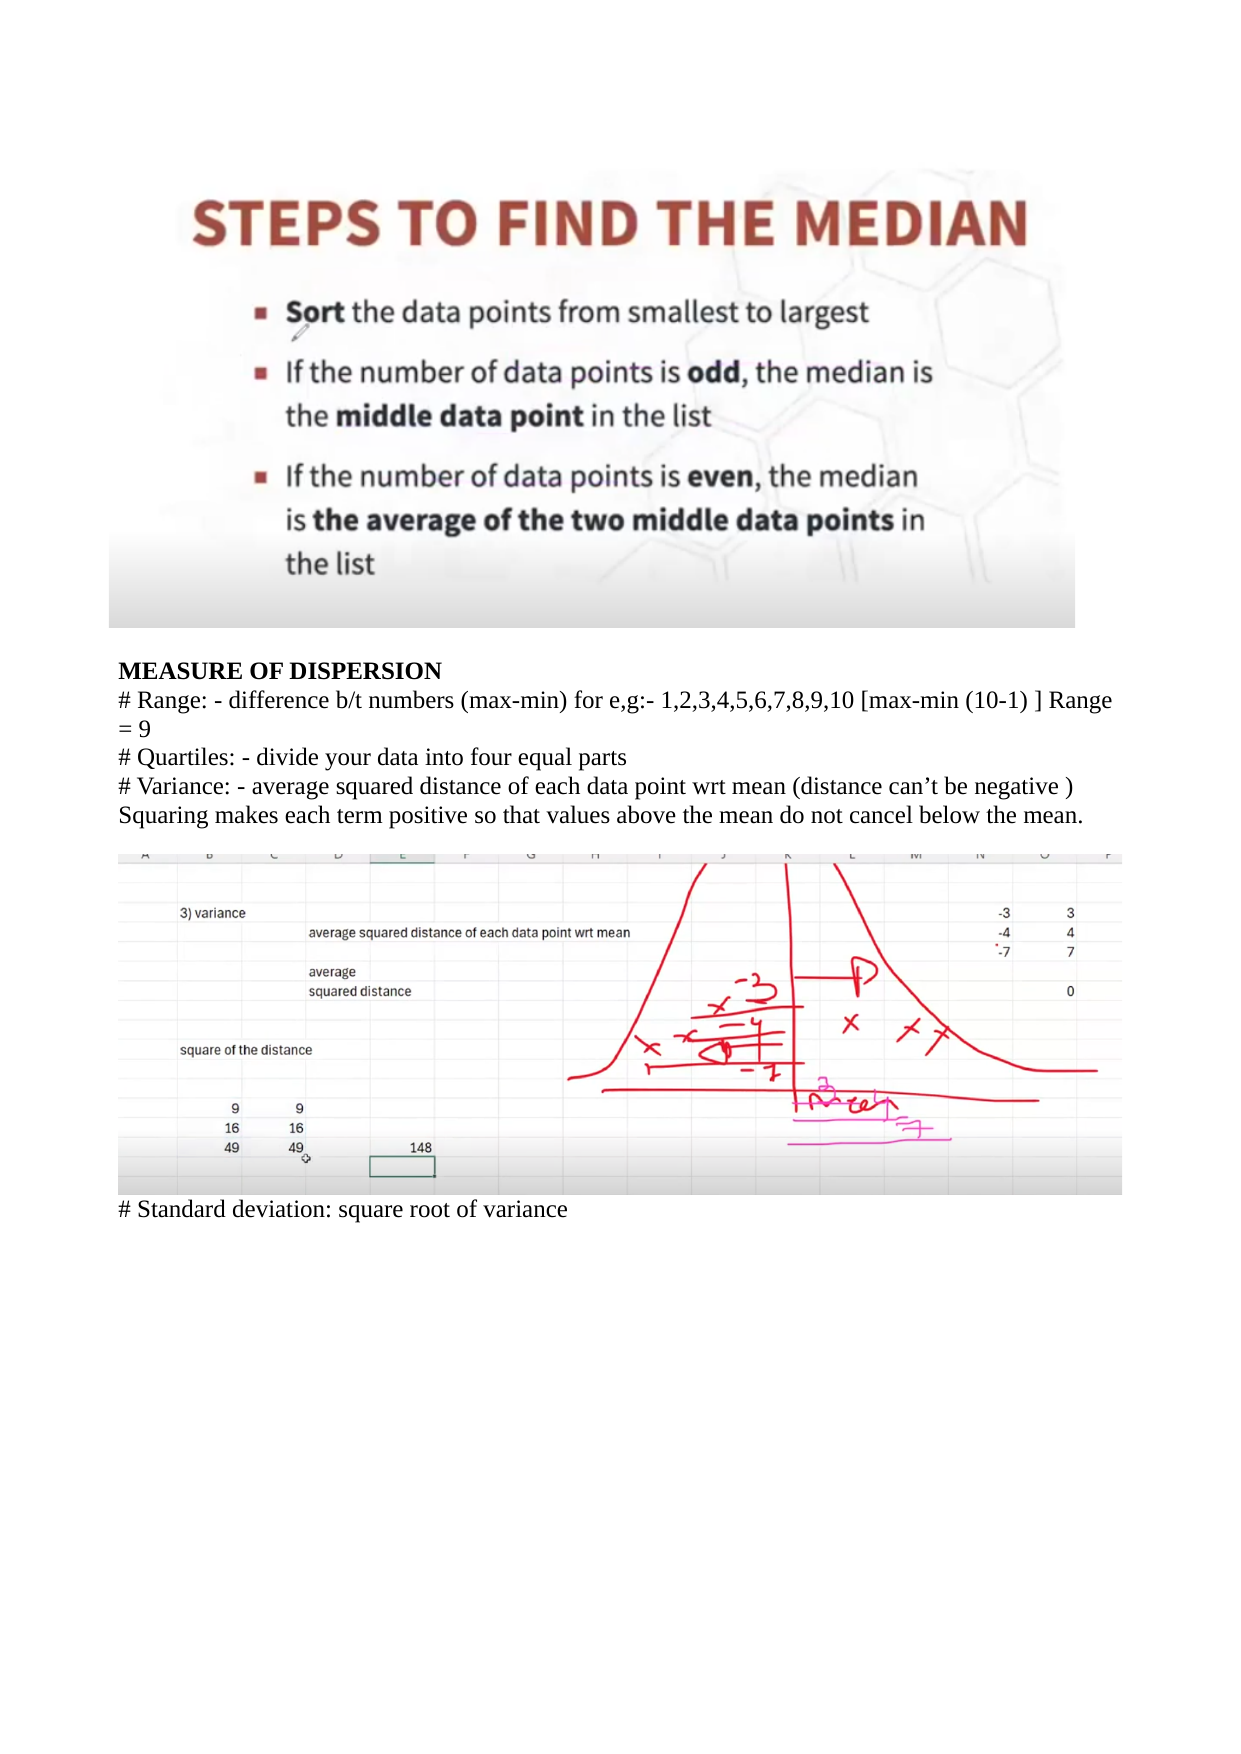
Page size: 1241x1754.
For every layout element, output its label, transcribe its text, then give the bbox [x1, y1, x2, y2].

picture [118, 854, 1123, 1195]
picture [108, 139, 1076, 628]
text # Quartiles: - divide your data into four equal parts [118, 742, 1122, 771]
text Squaring makes each term positive so that values above the mean do not cancel below the mean. [118, 800, 1122, 829]
text MEASURE OF DISPERSION [118, 656, 1122, 685]
text # Range: - difference b/t numbers (max-min) for e,g:- 1,2,3,4,5,6,7,8,9,10 [max-min (10-1) ] Range = 9 [118, 685, 1122, 742]
text # Standard deviation: square root of variance [118, 1195, 1122, 1223]
text # Variance: - average squared distance of each data point wrt mean (distance can’t be negative ) [118, 771, 1122, 800]
